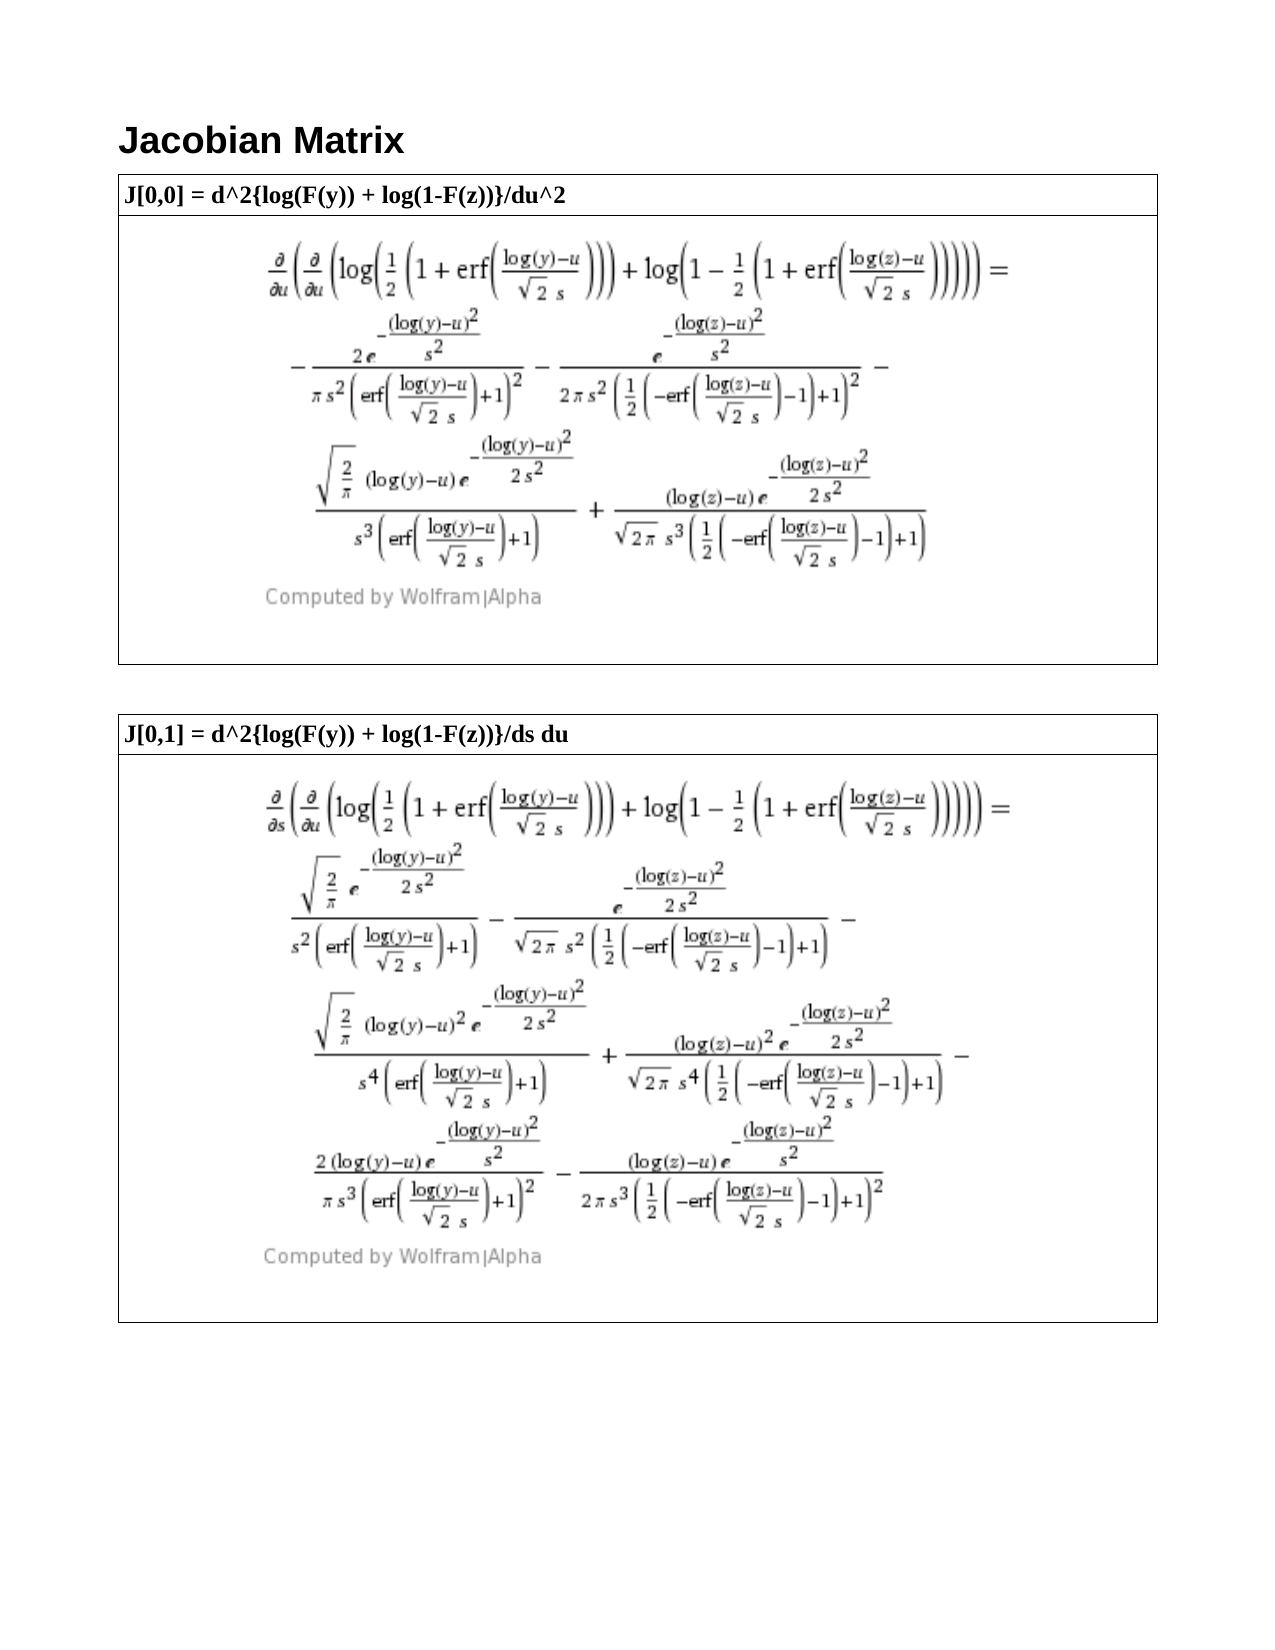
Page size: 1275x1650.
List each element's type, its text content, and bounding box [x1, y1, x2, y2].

picture [228, 759, 1047, 1288]
table_cell [119, 755, 1157, 1322]
table_header J[0,0] = d^2{log(F(y)) + log(1-F(z))}/du^2 [119, 175, 1157, 214]
picture [230, 220, 1045, 630]
table_cell [119, 216, 1157, 664]
table_header J[0,1] = d^2{log(F(y)) + log(1-F(z))}/ds du [119, 715, 1157, 754]
subtitle Jacobian Matrix [118, 118, 1157, 162]
